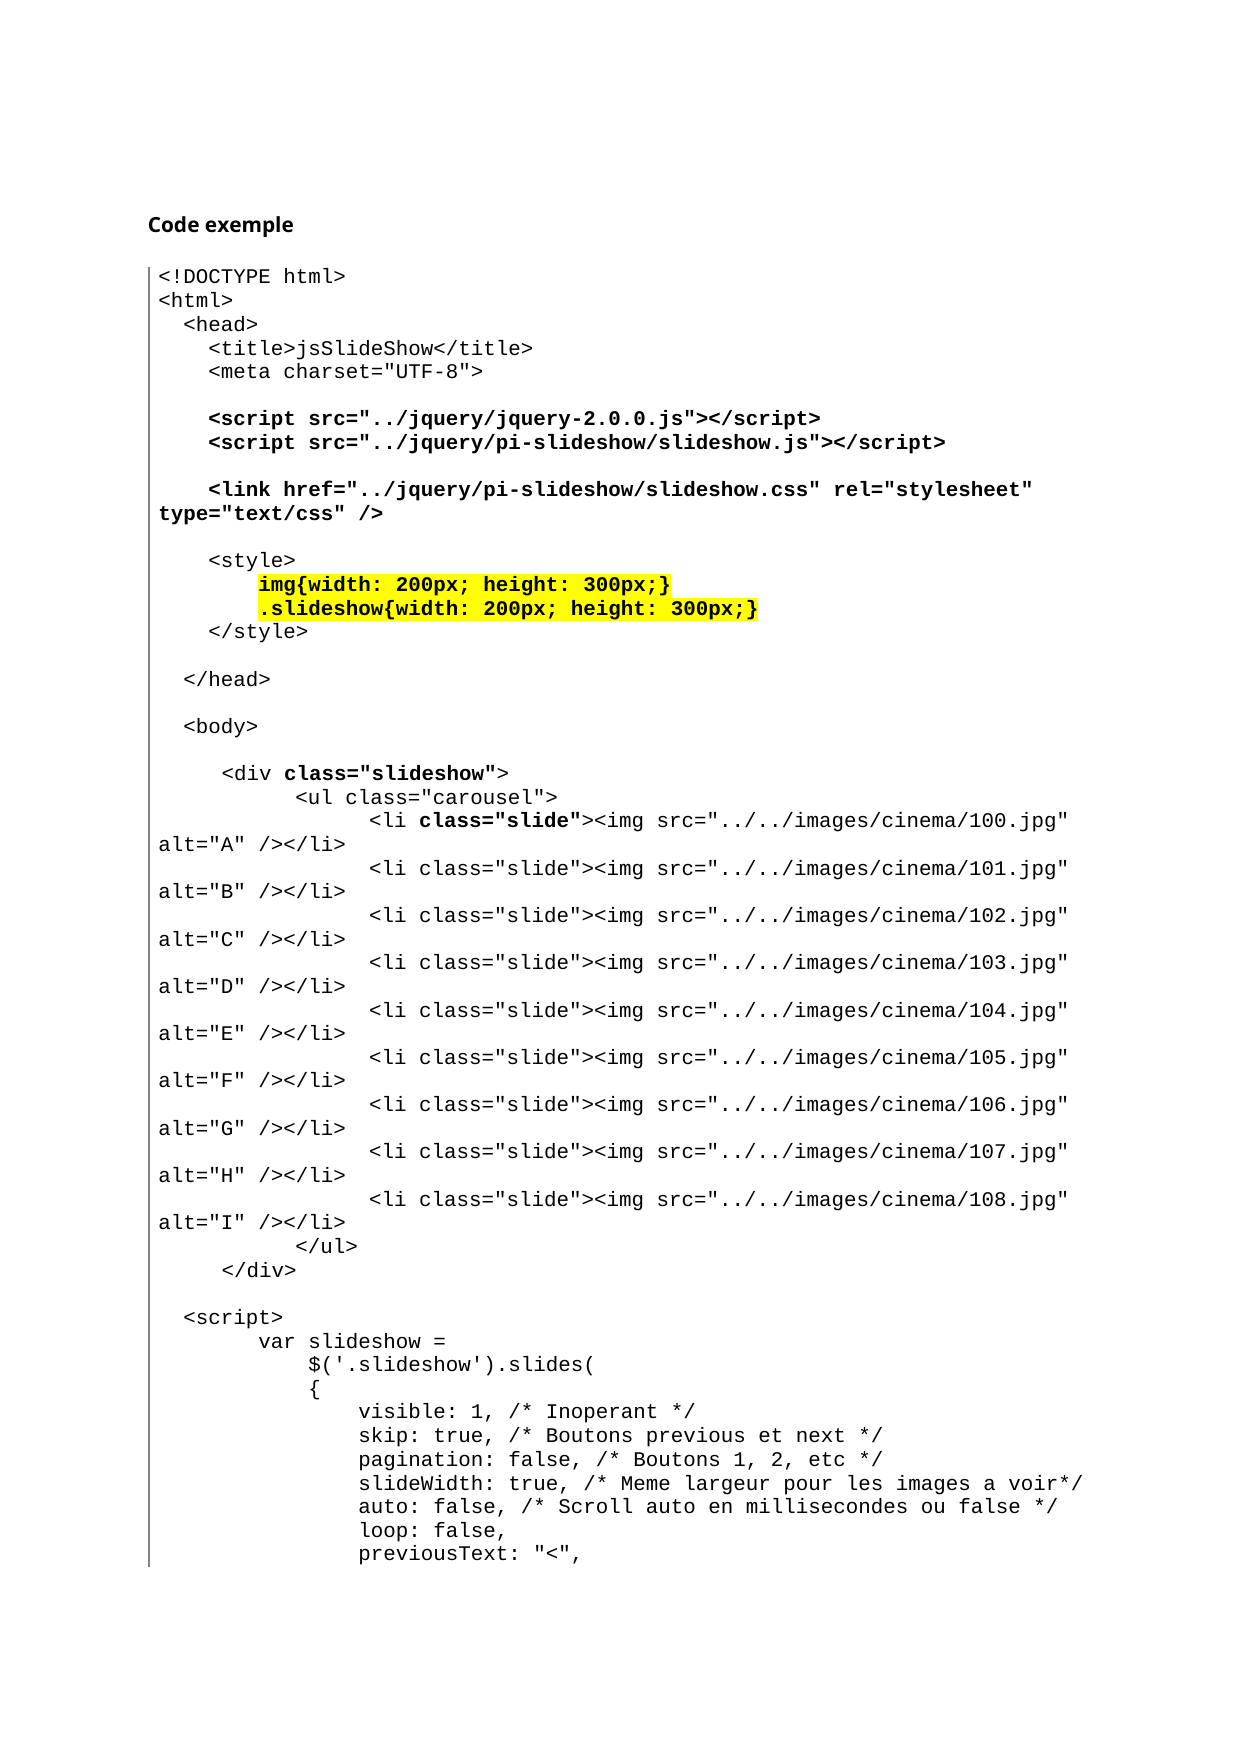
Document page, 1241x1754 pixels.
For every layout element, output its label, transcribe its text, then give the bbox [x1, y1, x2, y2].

text auto: false, /* Scroll auto en millisecondes ou false */ [150, 1496, 1092, 1520]
text <li class="slide"><img src="../../images/cinema/104.jpg" alt="E" /></li> [150, 999, 1092, 1047]
text previousText: "<", [150, 1543, 1092, 1567]
text <script src="../jquery/pi-slideshow/slideshow.js"></script> [150, 432, 1092, 456]
text </div> [150, 1260, 1092, 1283]
text <li class="slide"><img src="../../images/cinema/100.jpg" alt="A" /></li> [150, 810, 1092, 858]
text <script> [150, 1307, 1092, 1331]
text </head> [150, 668, 1092, 692]
text <li class="slide"><img src="../../images/cinema/107.jpg" alt="H" /></li> [150, 1141, 1092, 1189]
text var slideshow = [150, 1331, 1092, 1354]
text <li class="slide"><img src="../../images/cinema/108.jpg" alt="I" /></li> [150, 1189, 1092, 1236]
text </ul> [150, 1236, 1092, 1260]
text <li class="slide"><img src="../../images/cinema/105.jpg" alt="F" /></li> [150, 1047, 1092, 1094]
text pagination: false, /* Boutons 1, 2, etc */ [150, 1449, 1092, 1472]
text .slideshow{width: 200px; height: 300px;} [150, 598, 1092, 621]
text <script src="../jquery/jquery-2.0.0.js"></script> [150, 408, 1092, 432]
text <body> [150, 716, 1092, 739]
text <head> [150, 314, 1092, 337]
text <div class="slideshow"> [150, 763, 1092, 787]
text <style> [150, 550, 1092, 574]
text <li class="slide"><img src="../../images/cinema/101.jpg" alt="B" /></li> [150, 858, 1092, 905]
text visible: 1, /* Inoperant */ [150, 1402, 1092, 1425]
text loop: false, [150, 1520, 1092, 1543]
text <!DOCTYPE html> [150, 267, 1092, 290]
text <li class="slide"><img src="../../images/cinema/102.jpg" alt="C" /></li> [150, 905, 1092, 952]
text <li class="slide"><img src="../../images/cinema/103.jpg" alt="D" /></li> [150, 952, 1092, 999]
text Code exemple [148, 210, 1092, 238]
text img{width: 200px; height: 300px;} [150, 574, 1092, 598]
text <meta charset="UTF-8"> [150, 361, 1092, 385]
text <link href="../jquery/pi-slideshow/slideshow.css" rel="stylesheet" type="text/css" /> [150, 479, 1092, 527]
text slideWidth: true, /* Meme largeur pour les images a voir*/ [150, 1472, 1092, 1496]
text $('.slideshow').slides( [150, 1354, 1092, 1378]
text <html> [150, 290, 1092, 314]
text <ul class="carousel"> [150, 787, 1092, 810]
text <li class="slide"><img src="../../images/cinema/106.jpg" alt="G" /></li> [150, 1094, 1092, 1141]
text </style> [150, 621, 1092, 645]
text { [150, 1378, 1092, 1402]
text skip: true, /* Boutons previous et next */ [150, 1425, 1092, 1449]
text <title>jsSlideShow</title> [150, 337, 1092, 361]
